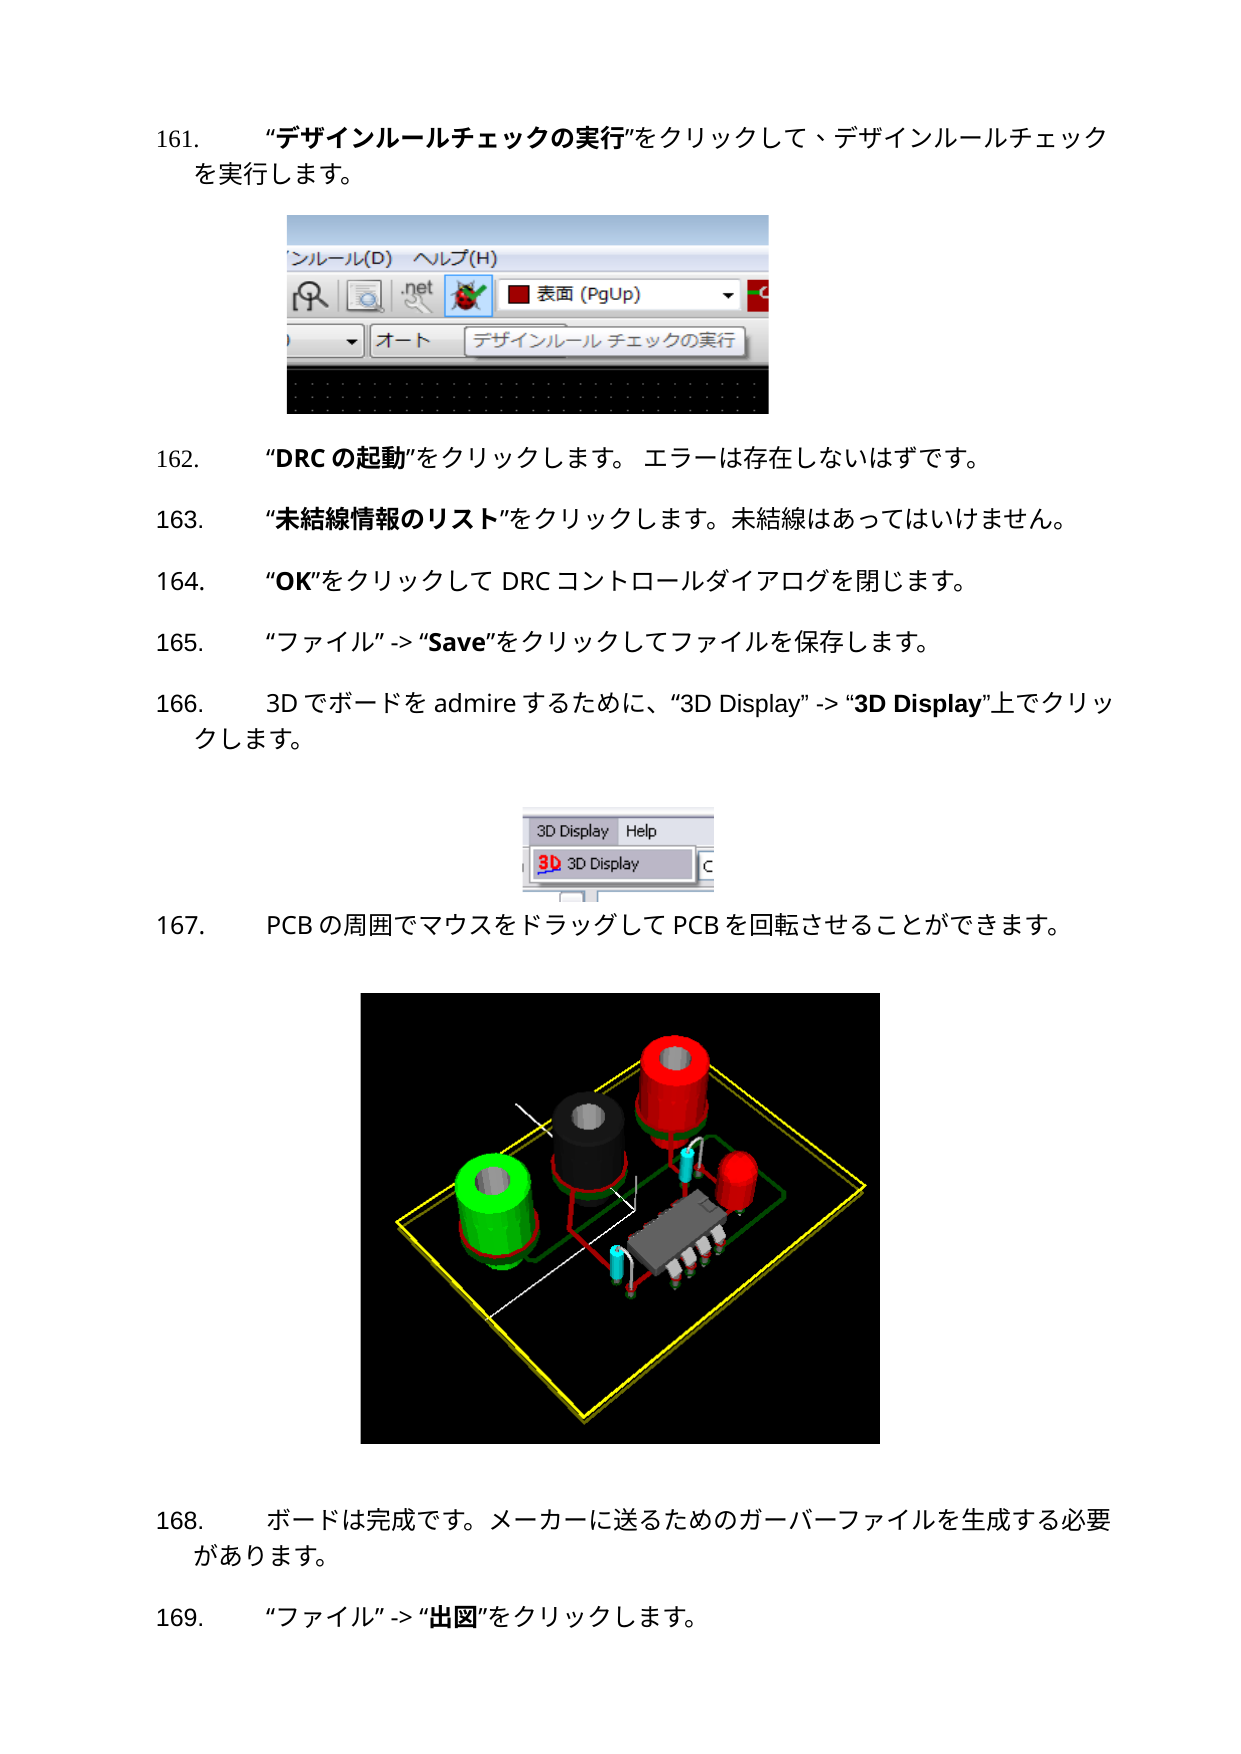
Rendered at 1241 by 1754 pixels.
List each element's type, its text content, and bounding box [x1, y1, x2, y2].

list “ファイル” -> “出図”をクリックします。 [156, 1598, 1122, 1634]
list 3Dでボードをadmireするために、“3D Display” -> “3D Display”上でクリックします。 [156, 683, 1122, 756]
list ボードは完成です。メーカーに送るためのガーバーファイルを生成する必要があります。 [156, 1500, 1122, 1573]
list “デザインルールチェックの実行”をクリックして、デザインルールチェックを実行します。 [156, 118, 1122, 191]
list “ファイル” -> “Save”をクリックしてファイルを保存します。 [156, 622, 1122, 658]
list PCBの周囲でマウスをドラッグしてPCBを回転させることができます。 [156, 781, 1122, 942]
list “OK”をクリックして DRCコントロールダイアログを閉じます。 [156, 561, 1122, 597]
list “DRCの起動”をクリックします。 エラーは存在しないはずです。 [156, 438, 1122, 475]
picture [286, 215, 769, 414]
list “未結線情報のリスト”をクリックします。未結線はあってはいけません。 [156, 500, 1122, 536]
